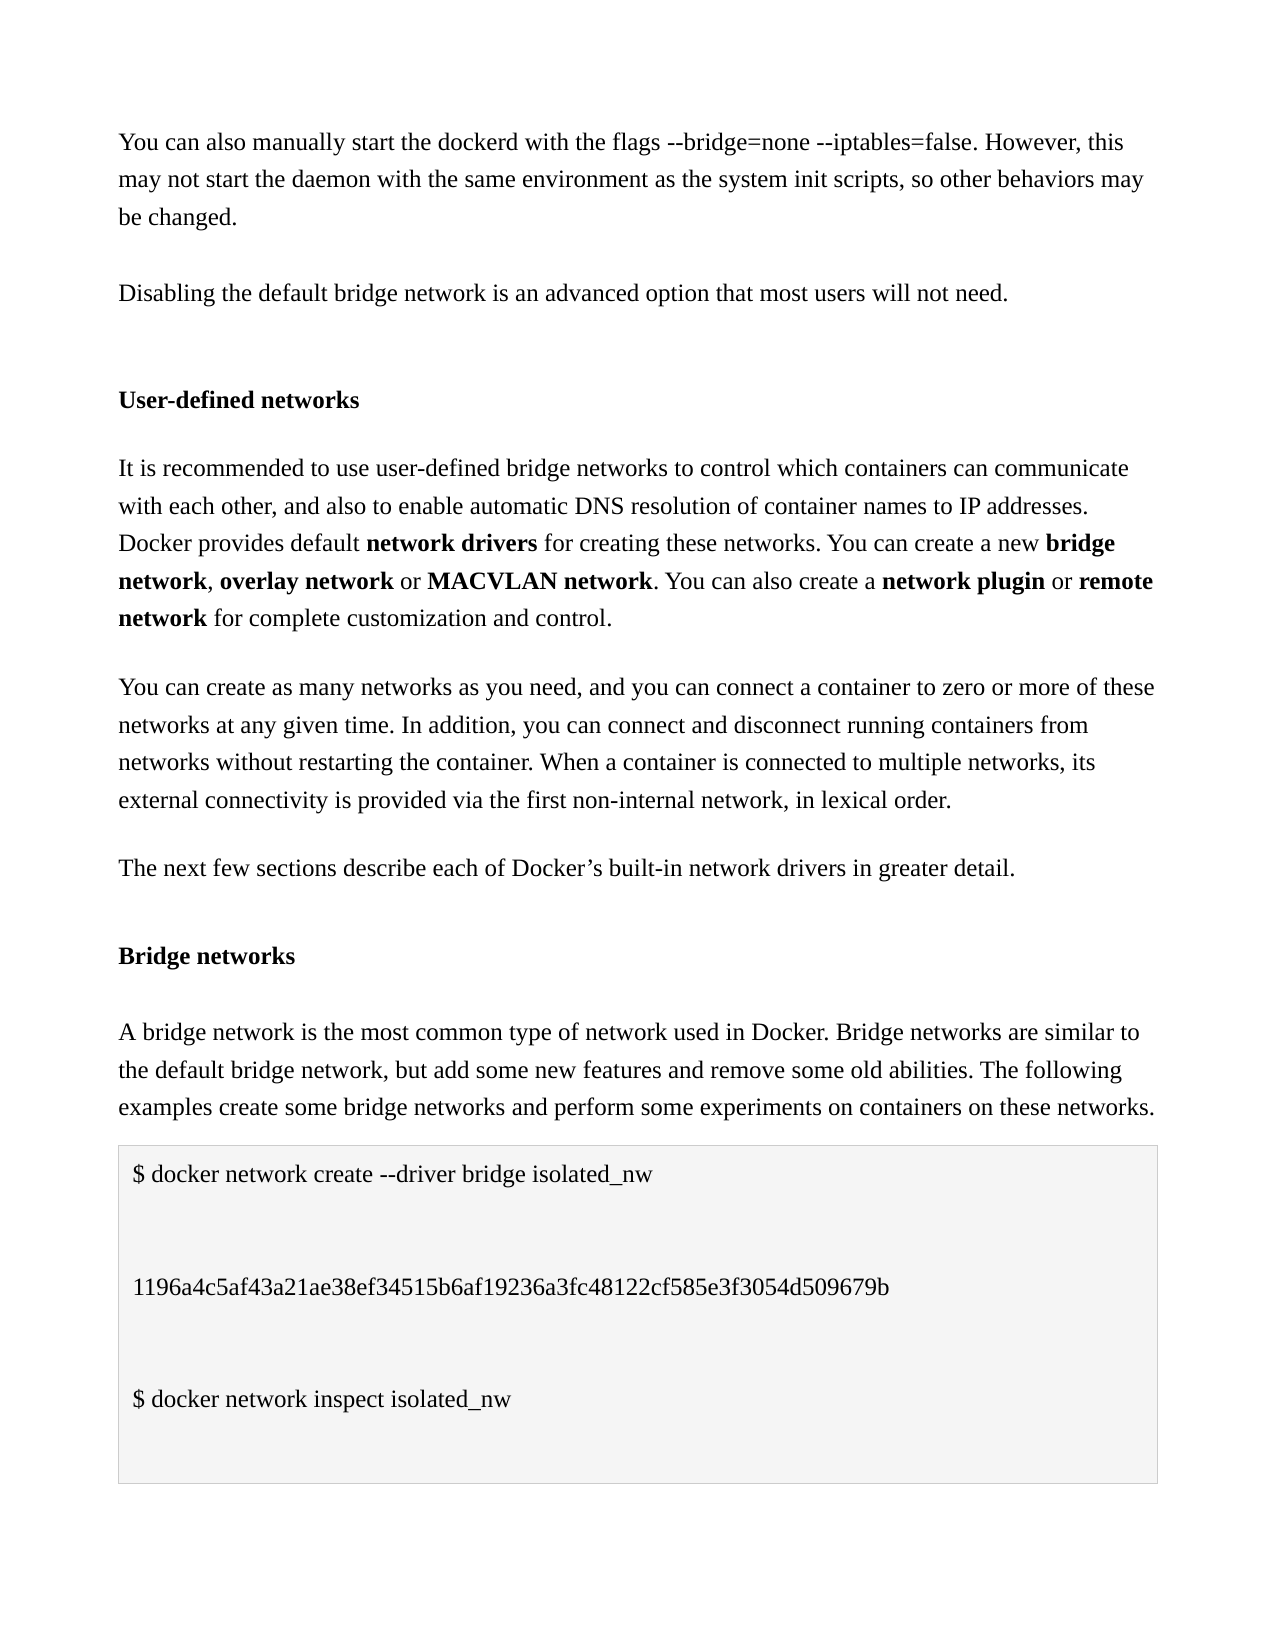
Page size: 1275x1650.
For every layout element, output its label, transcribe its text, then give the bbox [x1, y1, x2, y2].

text Disabling the default bridge network is an advanced option that most users will not need. [118, 270, 1157, 307]
subtitle Bridge networks [118, 929, 1157, 970]
text A bridge network is the most common type of network used in Docker. Bridge networks are similar to the default bridge network, but add some new features and remove some old abilities. The following examples create some bridge networks and perform some experiments on containers on these networks. [118, 1009, 1157, 1121]
text You can also manually start the dockerd with the flags --bridge=none --iptables=false. However, this may not start the daemon with the same environment as the system init scripts, so other behaviors may be changed. [118, 118, 1157, 231]
text $ docker network inspect isolated_nw [119, 1370, 1157, 1413]
text The next few sections describe each of Docker’s built-in network drivers in greater detail. [118, 845, 1157, 882]
subtitle User-defined networks [118, 354, 1157, 413]
text $ docker network create --driver bridge isolated_nw [119, 1146, 1157, 1188]
text You can create as many networks as you need, and you can connect a container to zero or more of these networks at any given time. In addition, you can connect and disconnect running containers from networks without restarting the container. When a container is connected to multiple networks, its external connectivity is provided via the first non-internal network, in lexical order. [118, 663, 1157, 813]
text It is recommended to use user-defined bridge networks to control which containers can communicate with each other, and also to enable automatic DNS resolution of container names to IP addresses. Docker provides default network drivers for creating these networks. You can create a new bridge network, overlay network or MACVLAN network. You can also create a network plugin or remote network for complete customization and control. [118, 445, 1157, 632]
text 1196a4c5af43a21ae38ef34515b6af19236a3fc48122cf585e3f3054d509679b [119, 1257, 1157, 1300]
